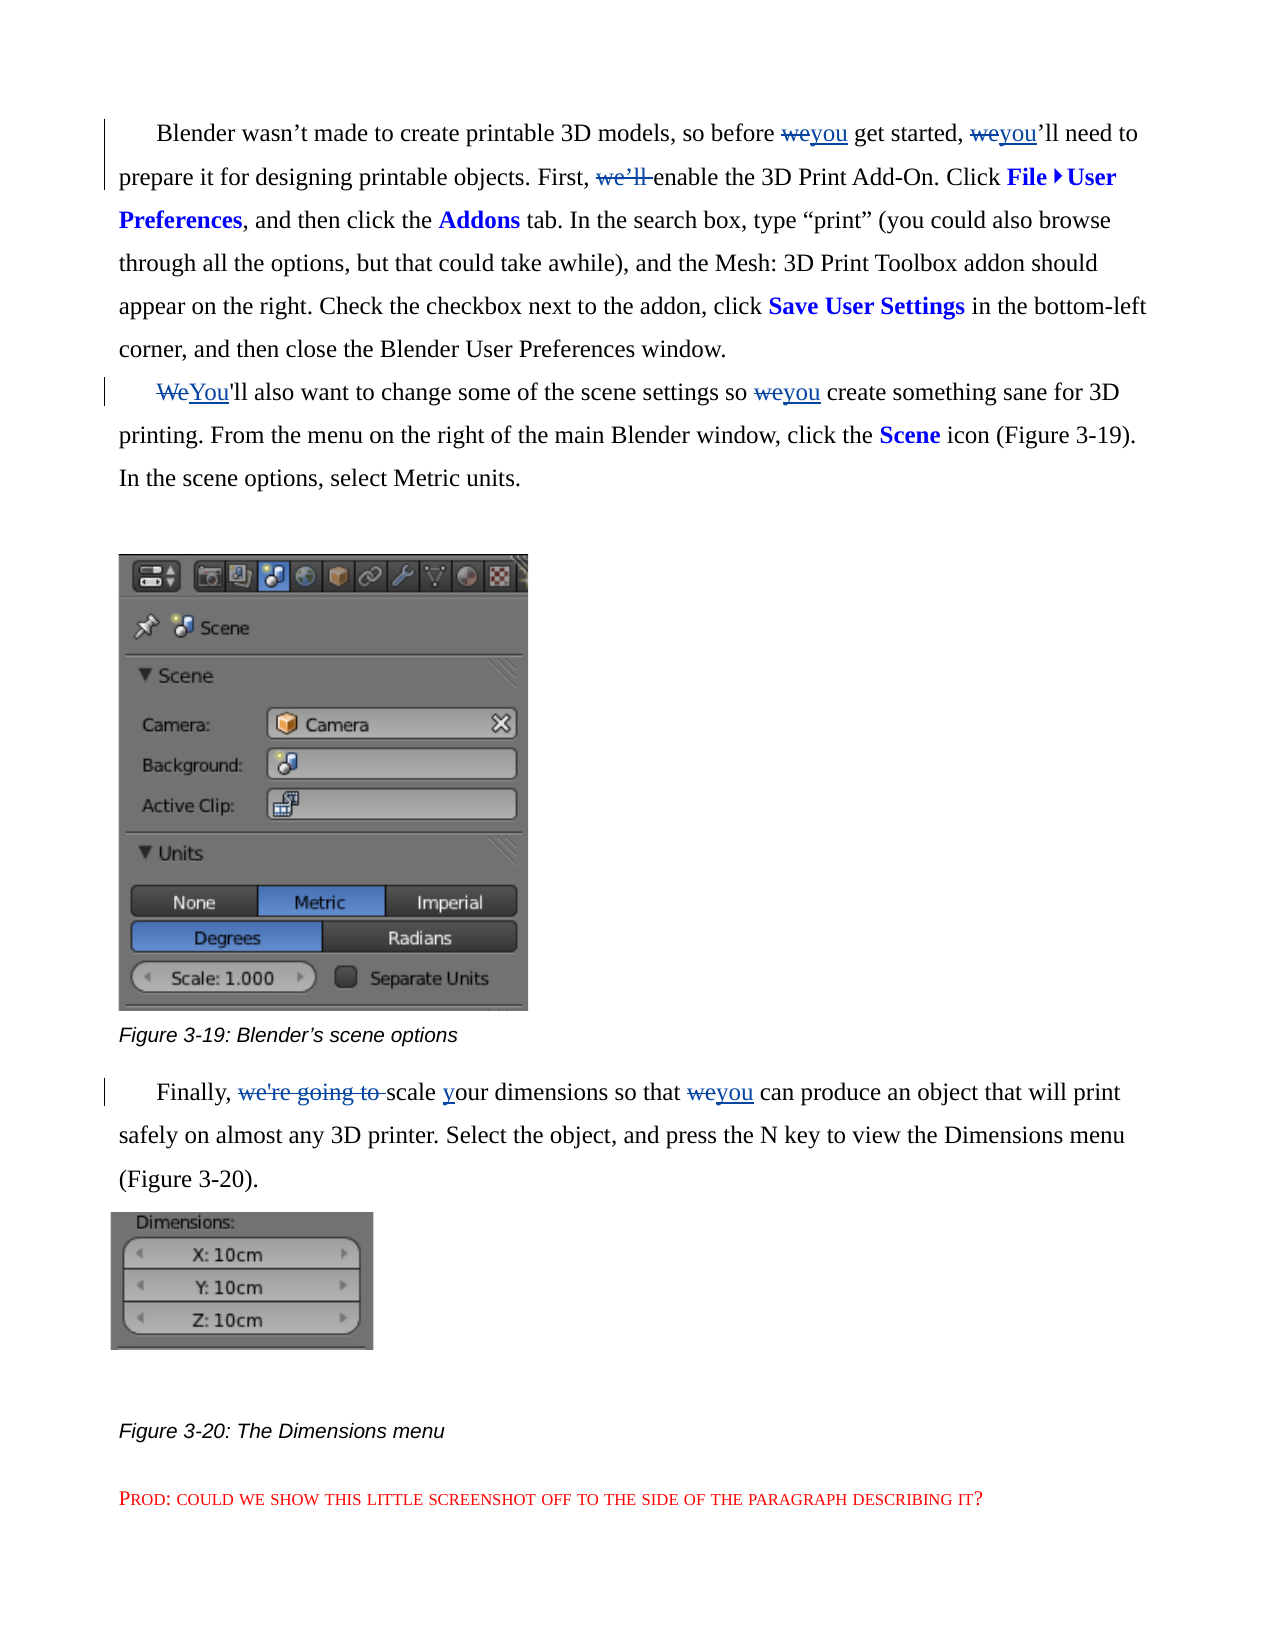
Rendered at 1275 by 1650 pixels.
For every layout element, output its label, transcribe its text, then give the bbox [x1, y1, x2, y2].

text Figure 3-19: Blender’s scene options [118, 580, 1156, 1047]
text Prod: could we show this little screenshot off to the side of the paragraph describing it? [118, 1486, 1156, 1510]
text You'll also want to change some of the scene settings so you create something sane for 3D printing. From the menu on the right of the main Blender window, click the Scene icon (Figure 3-19). In the scene options, select Metric units. [118, 377, 1156, 492]
text Figure 3-20: The Dimensions menu [118, 1419, 1156, 1443]
text Finally, scale your dimensions so that you can produce an object that will print safely on almost any 3D printer. Select the object, and press the N key to view the Dimensions menu (Figure 3-20). [118, 1077, 1156, 1192]
picture [118, 554, 529, 1011]
text Blender wasn’t made to create printable 3D models, so before you get started, you’ll need to prepare it for designing printable objects. First, enable the 3D Print Add-On. Click File4User Preferences, and then click the Addons tab. In the search box, type “print” (you could also browse through all the options, but that could take awhile), and the Mesh: 3D Print Toolbox addon should appear on the right. Check the checkbox next to the addon, click Save User Settings in the bottom-left corner, and then close the Blender User Preferences window. [118, 118, 1156, 363]
picture [110, 1212, 374, 1350]
